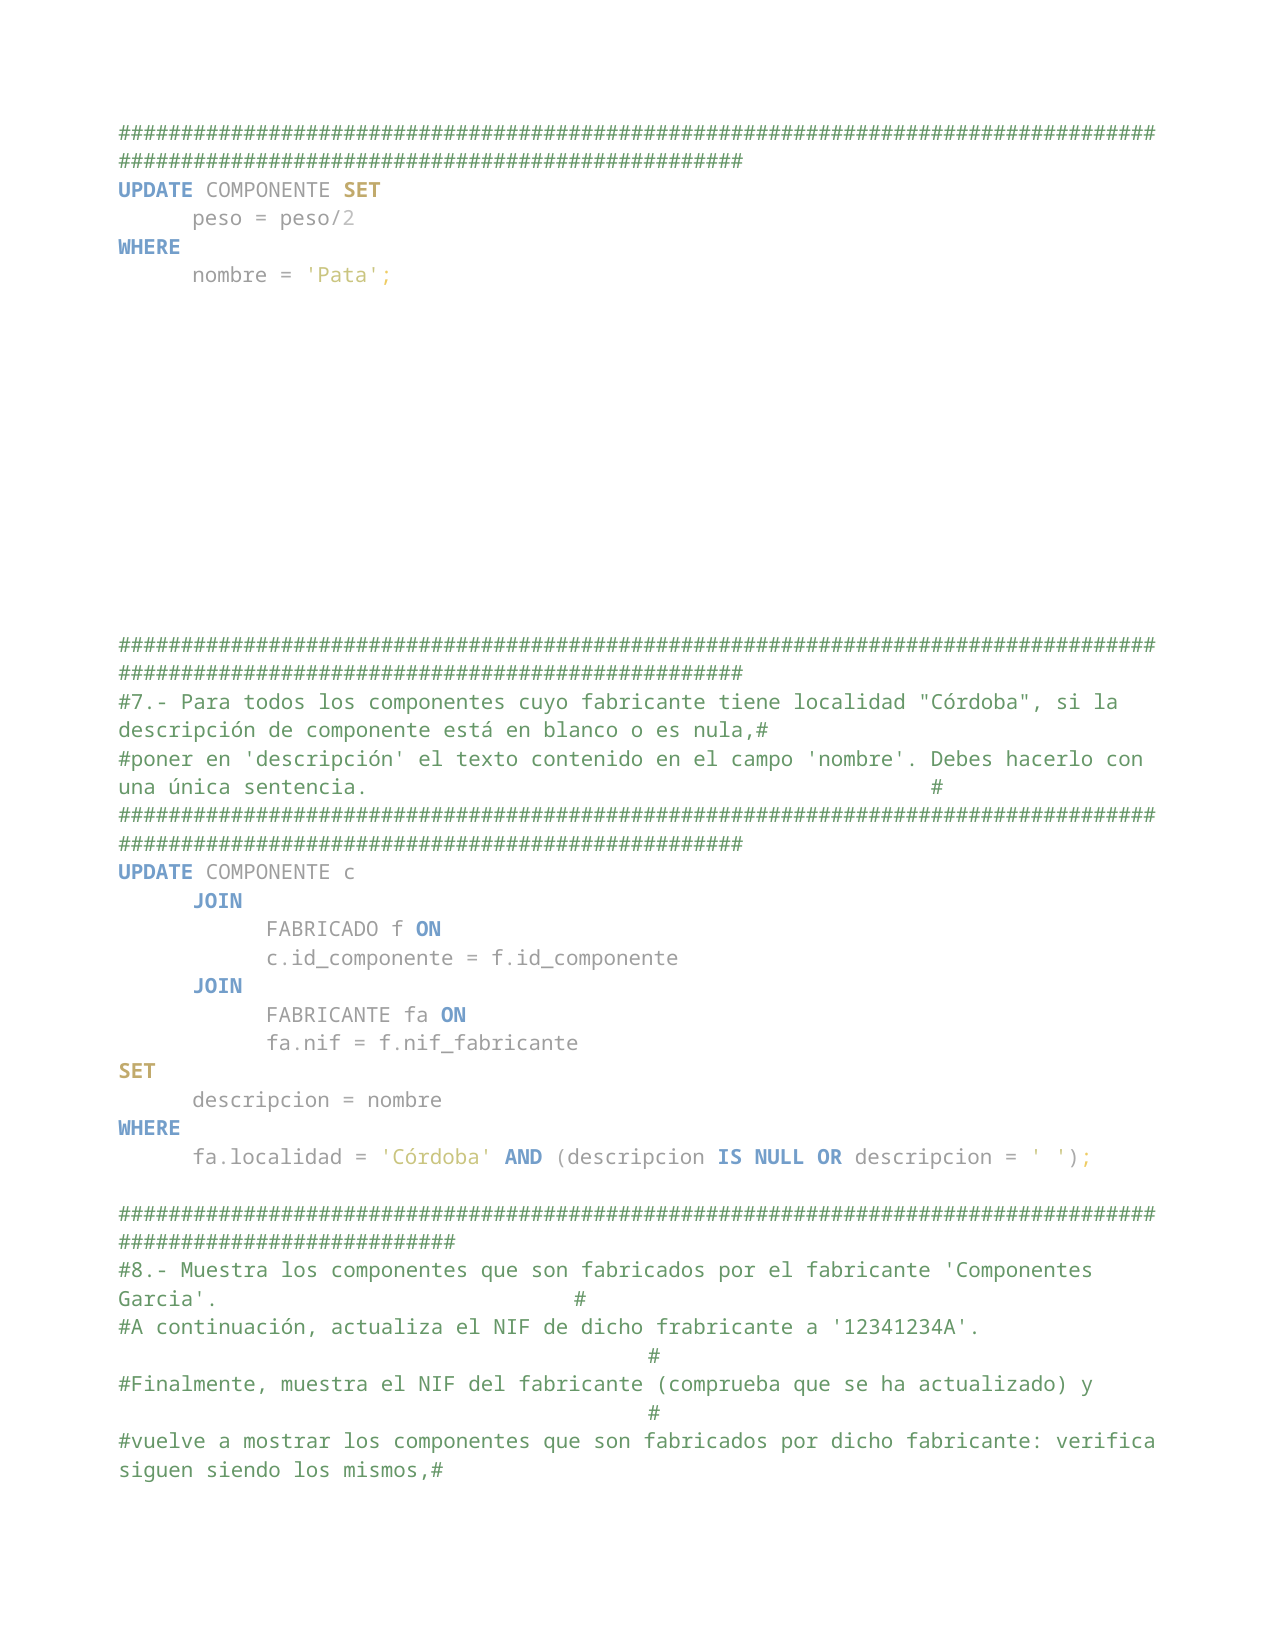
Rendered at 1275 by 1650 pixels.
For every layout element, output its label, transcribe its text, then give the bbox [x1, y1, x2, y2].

text #Finalmente, muestra el NIF del fabricante (comprueba que se ha actualizado) y # [118, 1369, 1157, 1426]
text c.id_componente = f.id_componente [118, 943, 1157, 971]
text nombre = 'Pata'; [118, 260, 1157, 289]
text FABRICADO f ON [118, 914, 1157, 943]
text #8.- Muestra los componentes que son fabricados por el fabricante 'Componentes Garcia'. # [118, 1256, 1157, 1312]
text #vuelve a mostrar los componentes que son fabricados por dicho fabricante: verifica siguen siendo los mismos,# [118, 1426, 1157, 1483]
text ############################################################################################################## [118, 1199, 1157, 1256]
text ##################################################################################################################################### [118, 630, 1157, 687]
text peso = peso/2 [118, 203, 1157, 232]
text UPDATE COMPONENTE SET [118, 175, 1157, 203]
text ##################################################################################################################################### [118, 801, 1157, 857]
text fa.nif = f.nif_fabricante [118, 1028, 1157, 1057]
text ##################################################################################################################################### [118, 118, 1157, 175]
text WHERE [118, 1113, 1157, 1142]
text JOIN [118, 886, 1157, 914]
text #poner en 'descripción' el texto contenido en el campo 'nombre'. Debes hacerlo con una única sentencia. # [118, 744, 1157, 801]
text fa.localidad = 'Córdoba' AND (descripcion IS NULL OR descripcion = ' '); [118, 1142, 1157, 1170]
text JOIN [118, 971, 1157, 1000]
text WHERE [118, 232, 1157, 260]
text SET [118, 1057, 1157, 1085]
text descripcion = nombre [118, 1085, 1157, 1113]
text #A continuación, actualiza el NIF de dicho frabricante a '12341234A'. # [118, 1312, 1157, 1369]
text UPDATE COMPONENTE c [118, 857, 1157, 886]
text #7.- Para todos los componentes cuyo fabricante tiene localidad "Córdoba", si la descripción de componente está en blanco o es nula,# [118, 687, 1157, 744]
text FABRICANTE fa ON [118, 1000, 1157, 1028]
